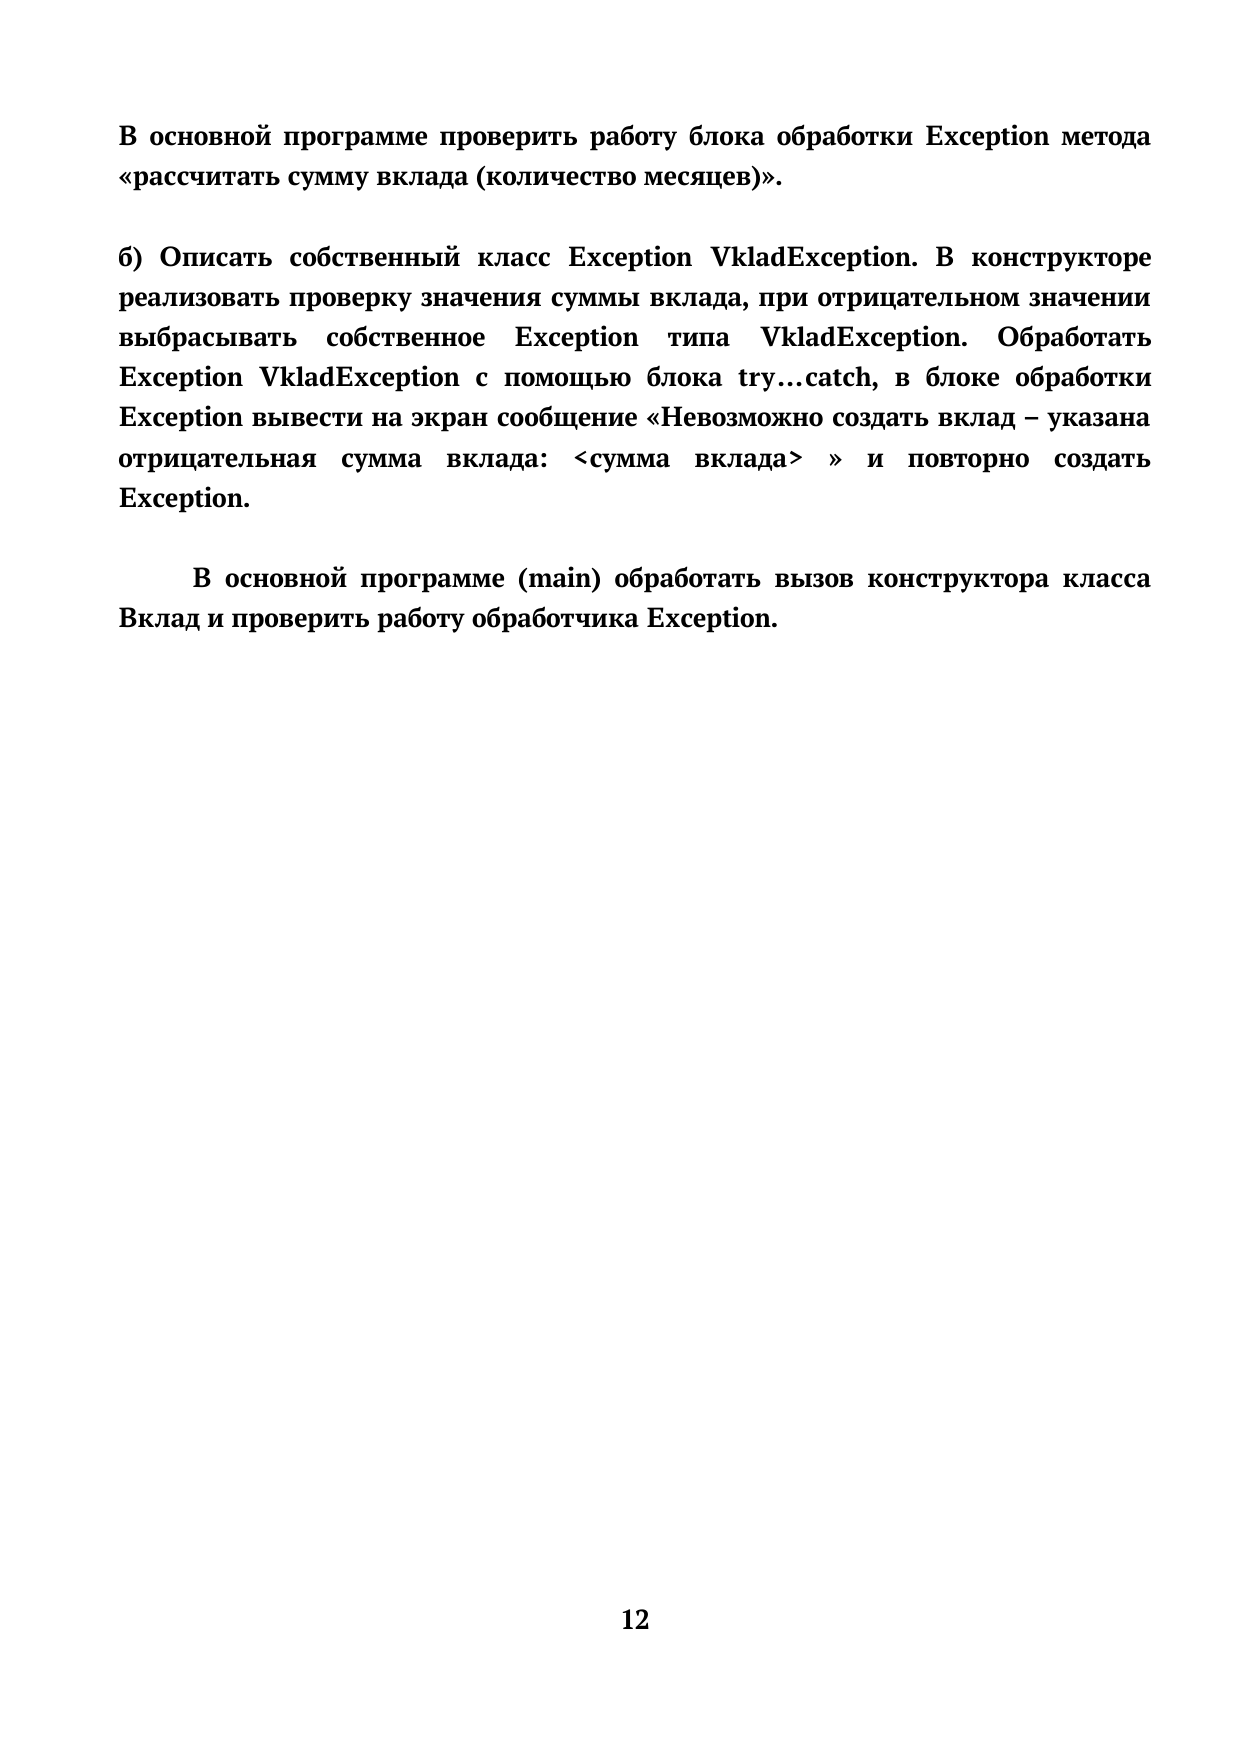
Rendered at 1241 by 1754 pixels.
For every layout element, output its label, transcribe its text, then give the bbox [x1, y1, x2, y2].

text В основной программе (main) обработать вызов конструктора класса Вклад и проверить работу обработчика Exception. [118, 560, 1152, 634]
text б) Описать собственный класс Exception VkladException. В конструкторе реализовать проверку значения суммы вклада, при отрицательном значении выбрасывать собственное Exception типа VkladException. Обработать Exception VkladException с помощью блока try…catch, в блоке обработки Exception вывести на экран сообщение «Невозможно создать вклад – указана отрицательная сумма вклада: <сумма вклада> » и повторно создать Exception. [118, 239, 1152, 513]
text В основной программе проверить работу блока обработки Exception метода «рассчитать сумму вклада (количество месяцев)». [118, 118, 1152, 192]
